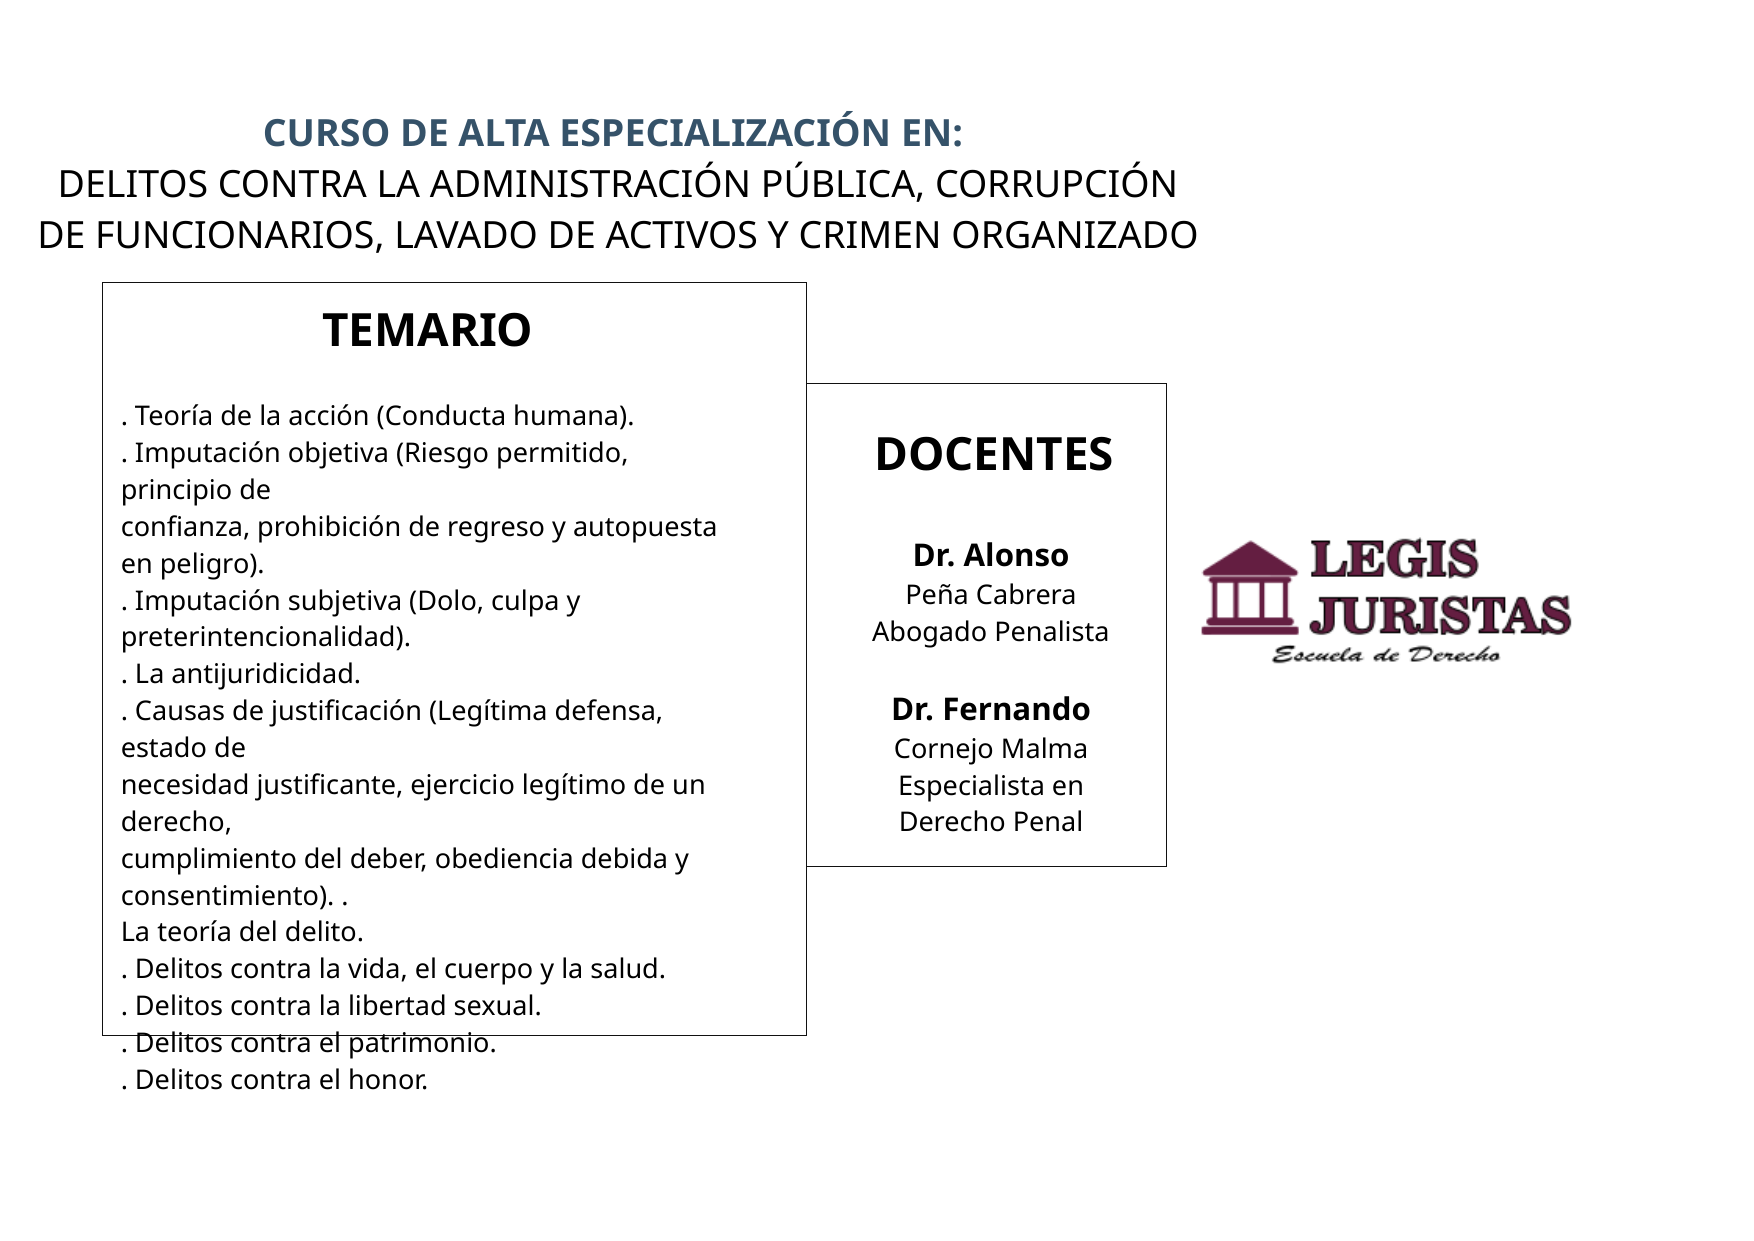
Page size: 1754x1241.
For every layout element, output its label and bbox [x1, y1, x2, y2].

picture [1167, 522, 1626, 679]
